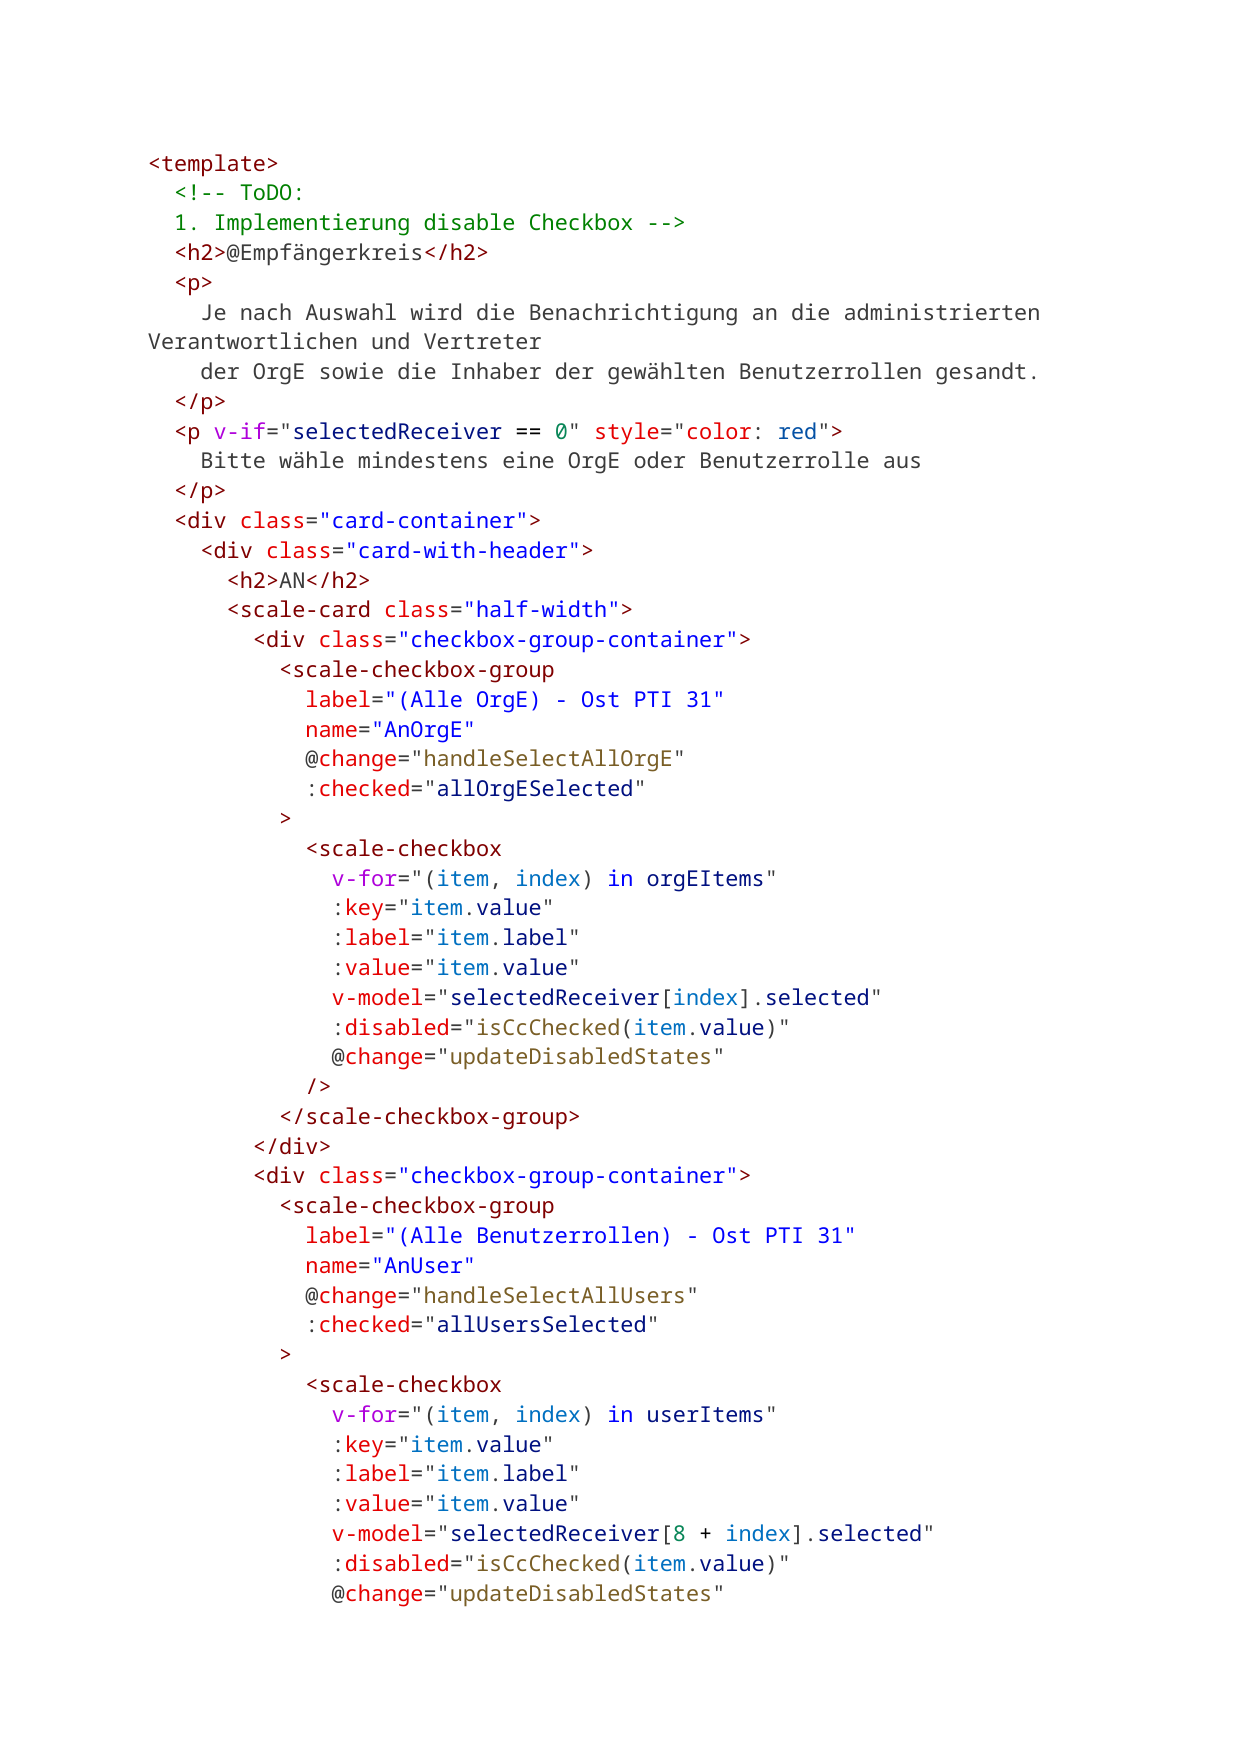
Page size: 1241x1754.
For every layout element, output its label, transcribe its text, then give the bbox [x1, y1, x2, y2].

text :key="item.value" [148, 1429, 1093, 1458]
text </scale-checkbox-group> [148, 1101, 1093, 1131]
text :value="item.value" [148, 952, 1093, 982]
text <p> [148, 267, 1093, 297]
text <scale-card class="half-width"> [148, 594, 1093, 624]
text @change="handleSelectAllOrgE" [148, 743, 1093, 773]
text :checked="allUsersSelected" [148, 1309, 1093, 1339]
text <template> [148, 148, 1093, 177]
text name="AnUser" [148, 1250, 1093, 1280]
text <div class="checkbox-group-container"> [148, 1161, 1093, 1190]
text :disabled="isCcChecked(item.value)" [148, 1548, 1093, 1578]
text <!-- ToDO: [148, 177, 1093, 207]
text :label="item.label" [148, 922, 1093, 952]
text <scale-checkbox-group [148, 1190, 1093, 1220]
text :checked="allOrgESelected" [148, 773, 1093, 803]
text label="(Alle OrgE) - Ost PTI 31" [148, 684, 1093, 714]
text v-for="(item, index) in orgEItems" [148, 863, 1093, 892]
text v-model="selectedReceiver[index].selected" [148, 982, 1093, 1012]
text Bitte wähle mindestens eine OrgE oder Benutzerrolle aus [148, 446, 1093, 475]
text Je nach Auswahl wird die Benachrichtigung an die administrierten Verantwortlichen und Vertreter [148, 297, 1093, 356]
text <div class="checkbox-group-container"> [148, 624, 1093, 654]
text <h2>@Empfängerkreis</h2> [148, 237, 1093, 267]
text :key="item.value" [148, 892, 1093, 922]
text <div class="card-container"> [148, 505, 1093, 535]
text name="AnOrgE" [148, 714, 1093, 743]
text </div> [148, 1131, 1093, 1161]
text @change="updateDisabledStates" [148, 1041, 1093, 1071]
text /> [148, 1071, 1093, 1101]
text @change="updateDisabledStates" [148, 1578, 1093, 1607]
text v-model="selectedReceiver[8 + index].selected" [148, 1518, 1093, 1548]
text <scale-checkbox [148, 1369, 1093, 1399]
text <scale-checkbox-group [148, 654, 1093, 684]
text <div class="card-with-header"> [148, 535, 1093, 565]
text der OrgE sowie die Inhaber der gewählten Benutzerrollen gesandt. [148, 356, 1093, 386]
text > [148, 1339, 1093, 1369]
text </p> [148, 475, 1093, 505]
text :value="item.value" [148, 1488, 1093, 1518]
text :disabled="isCcChecked(item.value)" [148, 1012, 1093, 1041]
text <scale-checkbox [148, 833, 1093, 863]
text > [148, 803, 1093, 833]
text @change="handleSelectAllUsers" [148, 1280, 1093, 1309]
text label="(Alle Benutzerrollen) - Ost PTI 31" [148, 1220, 1093, 1250]
text <p v-if="selectedReceiver == 0" style="color: red"> [148, 416, 1093, 446]
text 1. Implementierung disable Checkbox --> [148, 207, 1093, 237]
text v-for="(item, index) in userItems" [148, 1399, 1093, 1429]
text :label="item.label" [148, 1458, 1093, 1488]
text <h2>AN</h2> [148, 565, 1093, 594]
text </p> [148, 386, 1093, 416]
